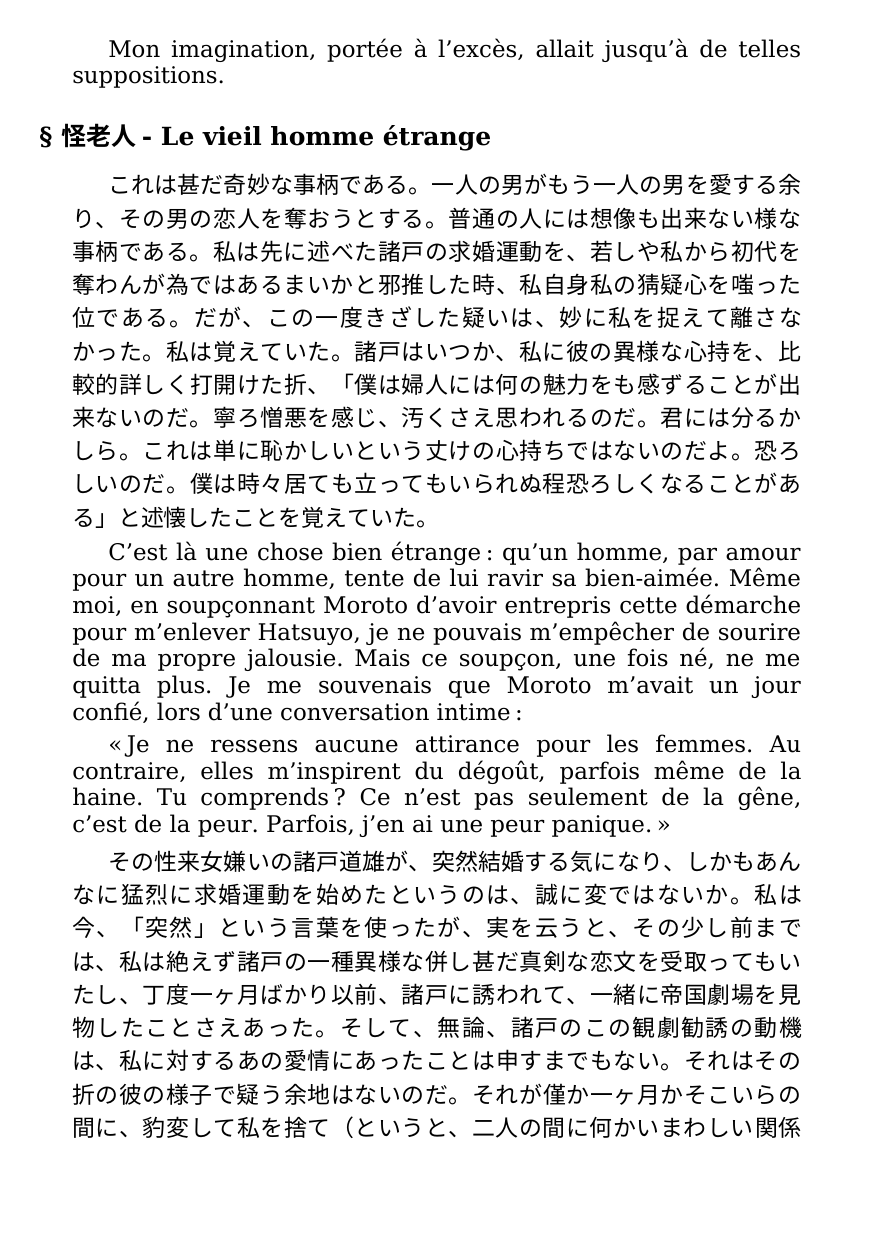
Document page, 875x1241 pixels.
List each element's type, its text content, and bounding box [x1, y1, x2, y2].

text C’est là une chose bien étrange : qu’un homme, par amour pour un autre homme, tente de lui ravir sa bien-aimée. Même moi, en soupçonnant Moroto d’avoir entrepris cette démarche pour m’enlever Hatsuyo, je ne pouvais m’empêcher de sourire de ma propre jalousie. Mais ce soupçon, une fois né, ne me quitta plus. Je me souvenais que Moroto m’avait un jour confié, lors d’une conversation intime : [72, 539, 802, 725]
subtitle § 怪老人 - Le vieil homme étrange [36, 113, 838, 155]
text これは甚だ奇妙な事柄である。一人の男がもう一人の男を愛する余り、その男の恋人を奪おうとする。普通の人には想像も出来ない様な事柄である。私は先に述べた諸戸の求婚運動を、若しや私から初代を奪わんが為ではあるまいかと邪推した時、私自身私の猜疑心を嗤った位である。だが、この一度きざした疑いは、妙に私を捉えて離さなかった。私は覚えていた。諸戸はいつか、私に彼の異様な心持を、比較的詳しく打開けた折、「僕は婦人には何の魅力をも感ずることが出来ないのだ。寧ろ憎悪を感じ、汚くさえ思われるのだ。君には分るかしら。これは単に恥かしいという丈けの心持ちではないのだよ。恐ろしいのだ。僕は時々居ても立ってもいられぬ程恐ろしくなることがある」と述懐したことを覚えていた。 [72, 167, 802, 533]
text Mon imagination, portée à l’excès, allait jusqu’à de telles suppositions. [72, 36, 802, 89]
text « Je ne ressens aucune attirance pour les femmes. Au contraire, elles m’inspirent du dégoût, parfois même de la haine. Tu comprends ? Ce n’est pas seulement de la gêne, c’est de la peur. Parfois, j’en ai une peur panique. » [72, 731, 802, 838]
text その性来女嫌いの諸戸道雄が、突然結婚する気になり、しかもあんなに猛烈に求婚運動を始めたというのは、誠に変ではないか。私は今、「突然」という言葉を使ったが、実を云うと、その少し前までは、私は絶えず諸戸の一種異様な併し甚だ真剣な恋文を受取ってもいたし、丁度一ヶ月ばかり以前、諸戸に誘われて、一緒に帝国劇場を見物したことさえあった。そして、無論、諸戸のこの観劇勧誘の動機は、私に対するあの愛情にあったことは申すまでもない。それはその折の彼の様子で疑う余地はないのだ。それが僅か一ヶ月かそこいらの間に、豹変して私を捨て（というと、二人の間に何かいまわしい関係 [72, 844, 802, 1143]
